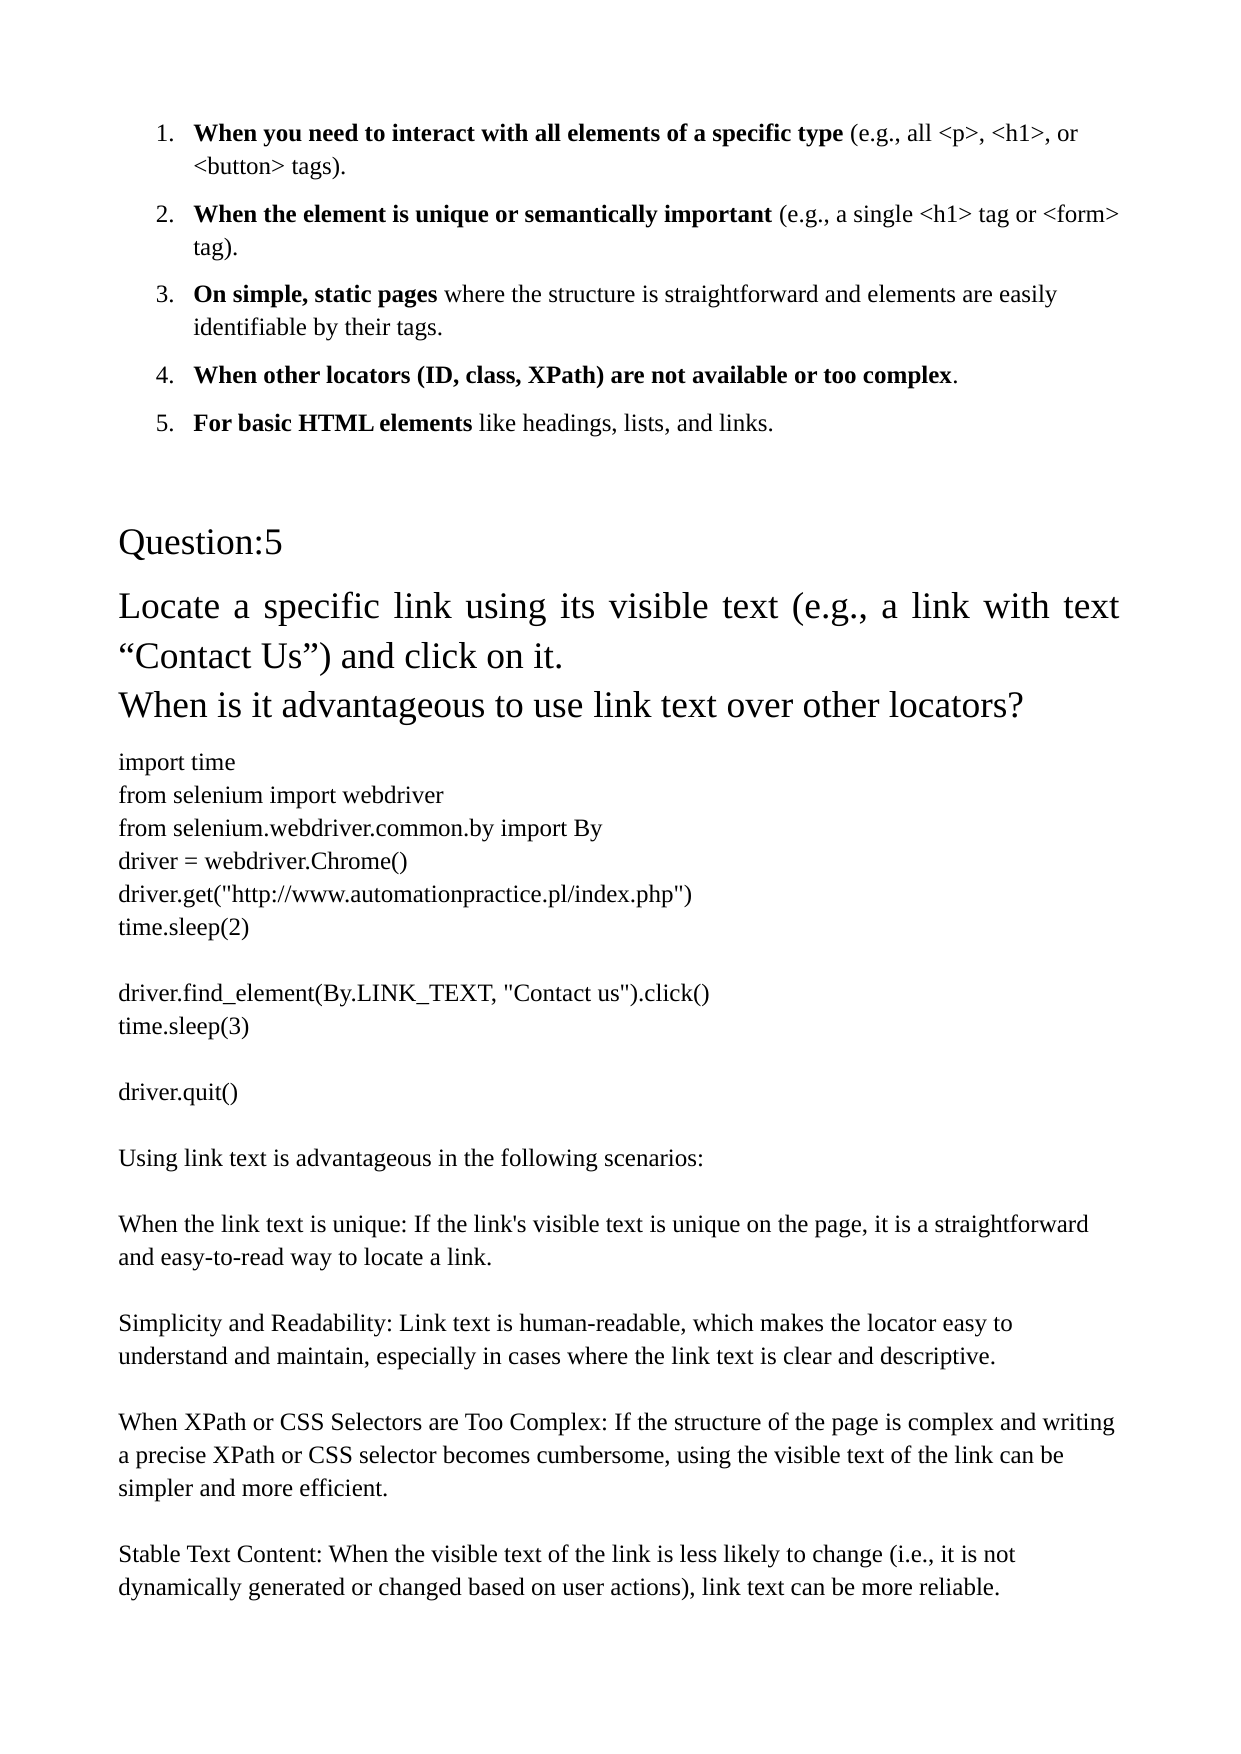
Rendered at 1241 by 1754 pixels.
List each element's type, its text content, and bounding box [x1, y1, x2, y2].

list On simple, static pages where the structure is straightforward and elements are easily identifiable by their tags. [156, 279, 1122, 341]
list For basic HTML elements like headings, lists, and links. [156, 408, 1122, 436]
text When is it advantageous to use link text over other locators? [118, 683, 1122, 726]
text Question:5 [118, 519, 1122, 562]
text Locate a specific link using its visible text (e.g., a link with text “Contact Us”) and click on it. [118, 583, 1122, 676]
list When other locators (ID, class, XPath) are not available or too complex. [156, 360, 1122, 389]
list When you need to interact with all elements of a specific type (e.g., all <p>, <h1>, or <button> tags). [156, 118, 1122, 180]
text import time from selenium import webdriver from selenium.webdriver.common.by import By driver = webdriver.Chrome() driver.get("http://www.automationpractice.pl/index.php") time.sleep(2) driver.find_element(By.LINK_TEXT, "Contact us").click() time.sleep(3) driver.quit() Using link text is advantageous in the following scenarios: When the link text is unique: If the link's visible text is unique on the page, it is a straightforward and easy-to-read way to locate a link. Simplicity and Readability: Link text is human-readable, which makes the locator easy to understand and maintain, especially in cases where the link text is clear and descriptive. When XPath or CSS Selectors are Too Complex: If the structure of the page is complex and writing a precise XPath or CSS selector becomes cumbersome, using the visible text of the link can be simpler and more efficient. Stable Text Content: When the visible text of the link is less likely to change (i.e., it is not dynamically generated or changed based on user actions), link text can be more reliable. [118, 747, 1122, 1634]
list When the element is unique or semantically important (e.g., a single <h1> tag or <form> tag). [156, 199, 1122, 261]
